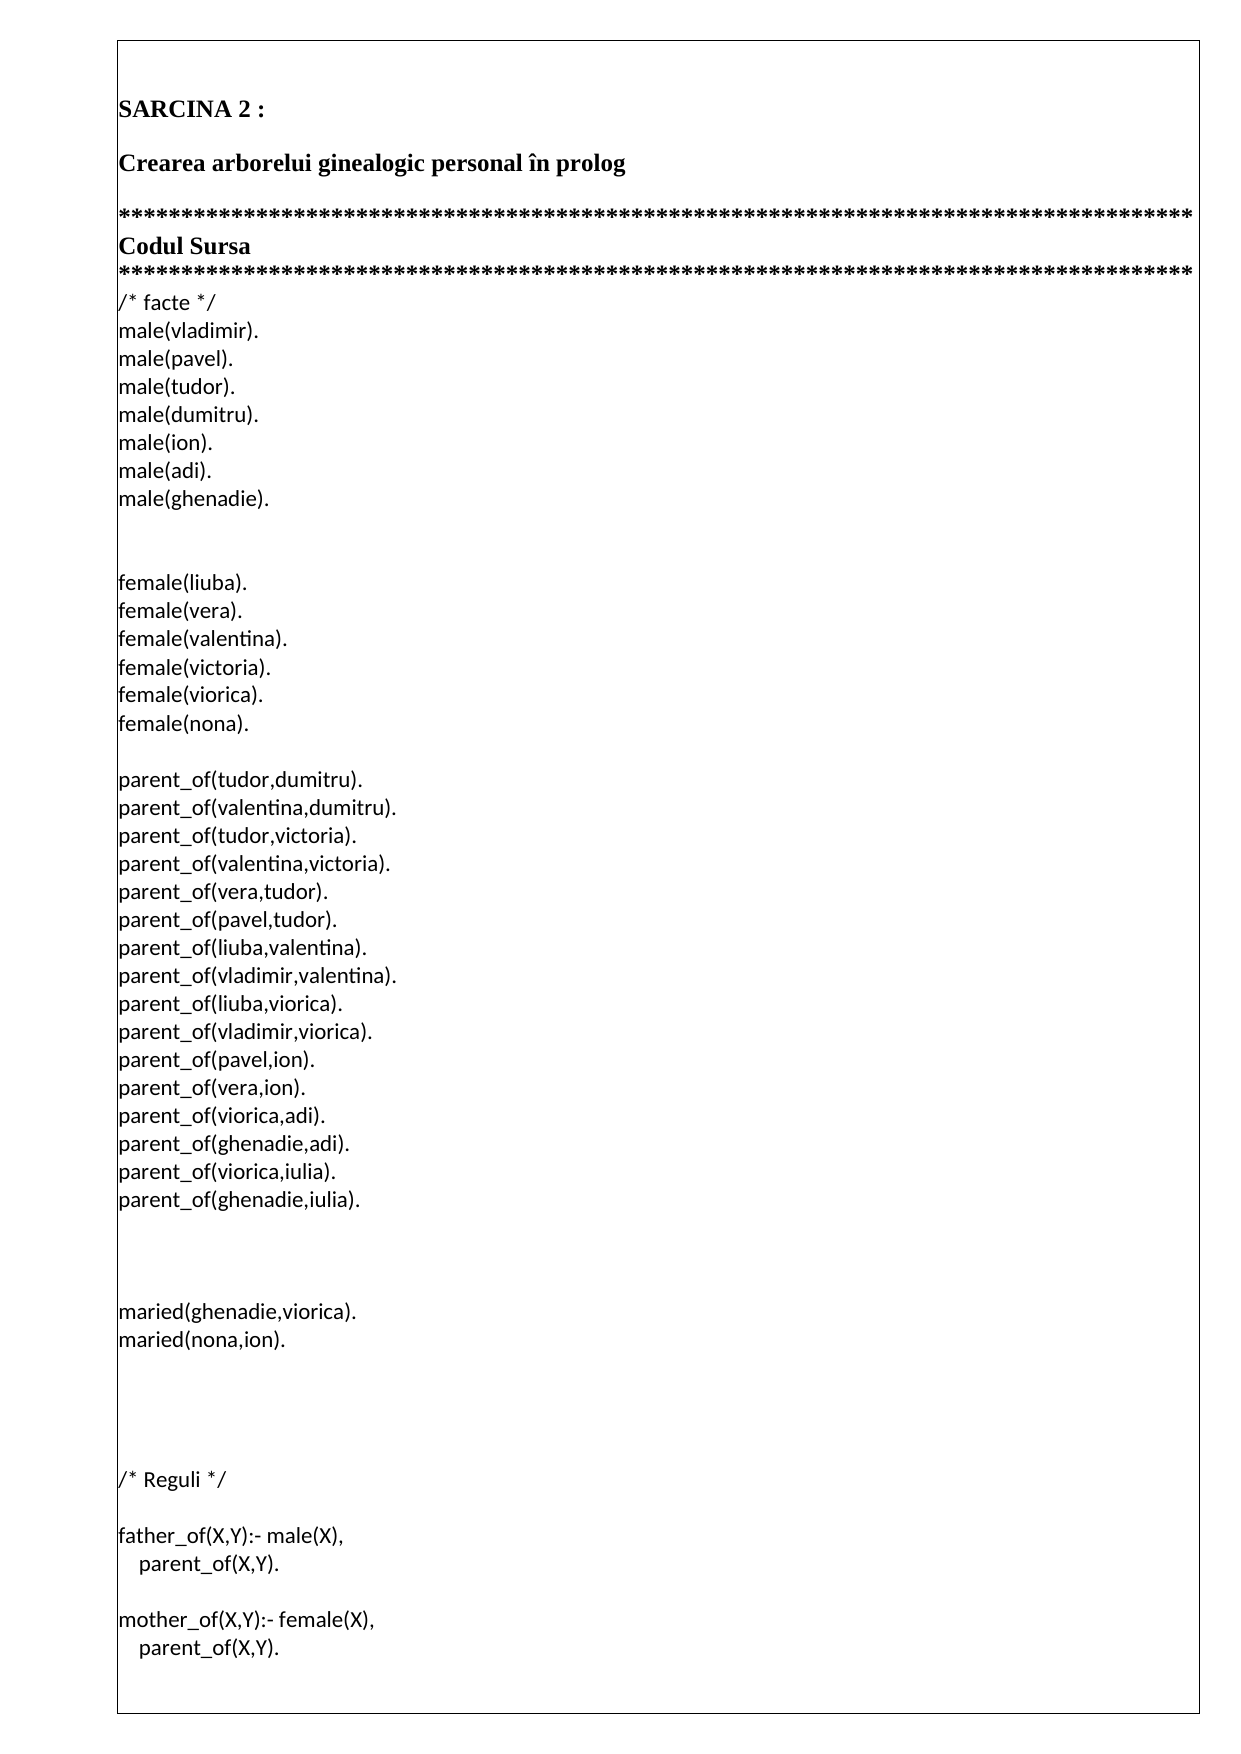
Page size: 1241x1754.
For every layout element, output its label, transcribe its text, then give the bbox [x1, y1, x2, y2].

text parent_of(vladimir,valentina). [118, 961, 1199, 989]
text /* Reguli */ [118, 1465, 1199, 1493]
text parent_of(liuba,viorica). [118, 989, 1199, 1017]
text parent_of(viorica,adi). [118, 1101, 1199, 1129]
text mother_of(X,Y):- female(X), [118, 1605, 1199, 1633]
text male(tudor). [118, 372, 1199, 400]
text parent_of(pavel,tudor). [118, 905, 1199, 933]
text female(victoria). [118, 653, 1199, 681]
text parent_of(X,Y). [118, 1633, 1199, 1661]
text ************************************************************************************** Codul Sursa ************************************************************************************** /* facte */ [118, 202, 1199, 316]
text parent_of(liuba,valentina). [118, 933, 1199, 961]
text male(dumitru). [118, 400, 1199, 428]
text parent_of(tudor,victoria). [118, 821, 1199, 849]
text parent_of(vera,ion). [118, 1073, 1199, 1101]
text male(ion). [118, 428, 1199, 456]
text parent_of(valentina,dumitru). [118, 793, 1199, 821]
text maried(ghenadie,viorica). [118, 1297, 1199, 1325]
text parent_of(pavel,ion). [118, 1045, 1199, 1073]
text male(adi). [118, 456, 1199, 484]
text parent_of(viorica,iulia). [118, 1157, 1199, 1185]
text male(ghenadie). [118, 484, 1199, 512]
text female(nona). [118, 709, 1199, 737]
text parent_of(vladimir,viorica). [118, 1017, 1199, 1045]
text parent_of(X,Y). [118, 1549, 1199, 1577]
text parent_of(valentina,victoria). [118, 849, 1199, 877]
text parent_of(ghenadie,iulia). [118, 1185, 1199, 1213]
text female(liuba). [118, 568, 1199, 597]
text male(vladimir). [118, 316, 1199, 344]
text maried(nona,ion). [118, 1325, 1199, 1353]
text parent_of(tudor,dumitru). [118, 765, 1199, 793]
text female(vera). [118, 597, 1199, 624]
text parent_of(ghenadie,adi). [118, 1129, 1199, 1157]
text male(pavel). [118, 344, 1199, 372]
text SARCINA 2 : [118, 94, 1199, 123]
text female(viorica). [118, 681, 1199, 709]
text father_of(X,Y):- male(X), [118, 1521, 1199, 1549]
text Crearea arborelui ginealogic personal în prolog [118, 148, 1199, 177]
text parent_of(vera,tudor). [118, 877, 1199, 905]
text female(valentina). [118, 624, 1199, 653]
